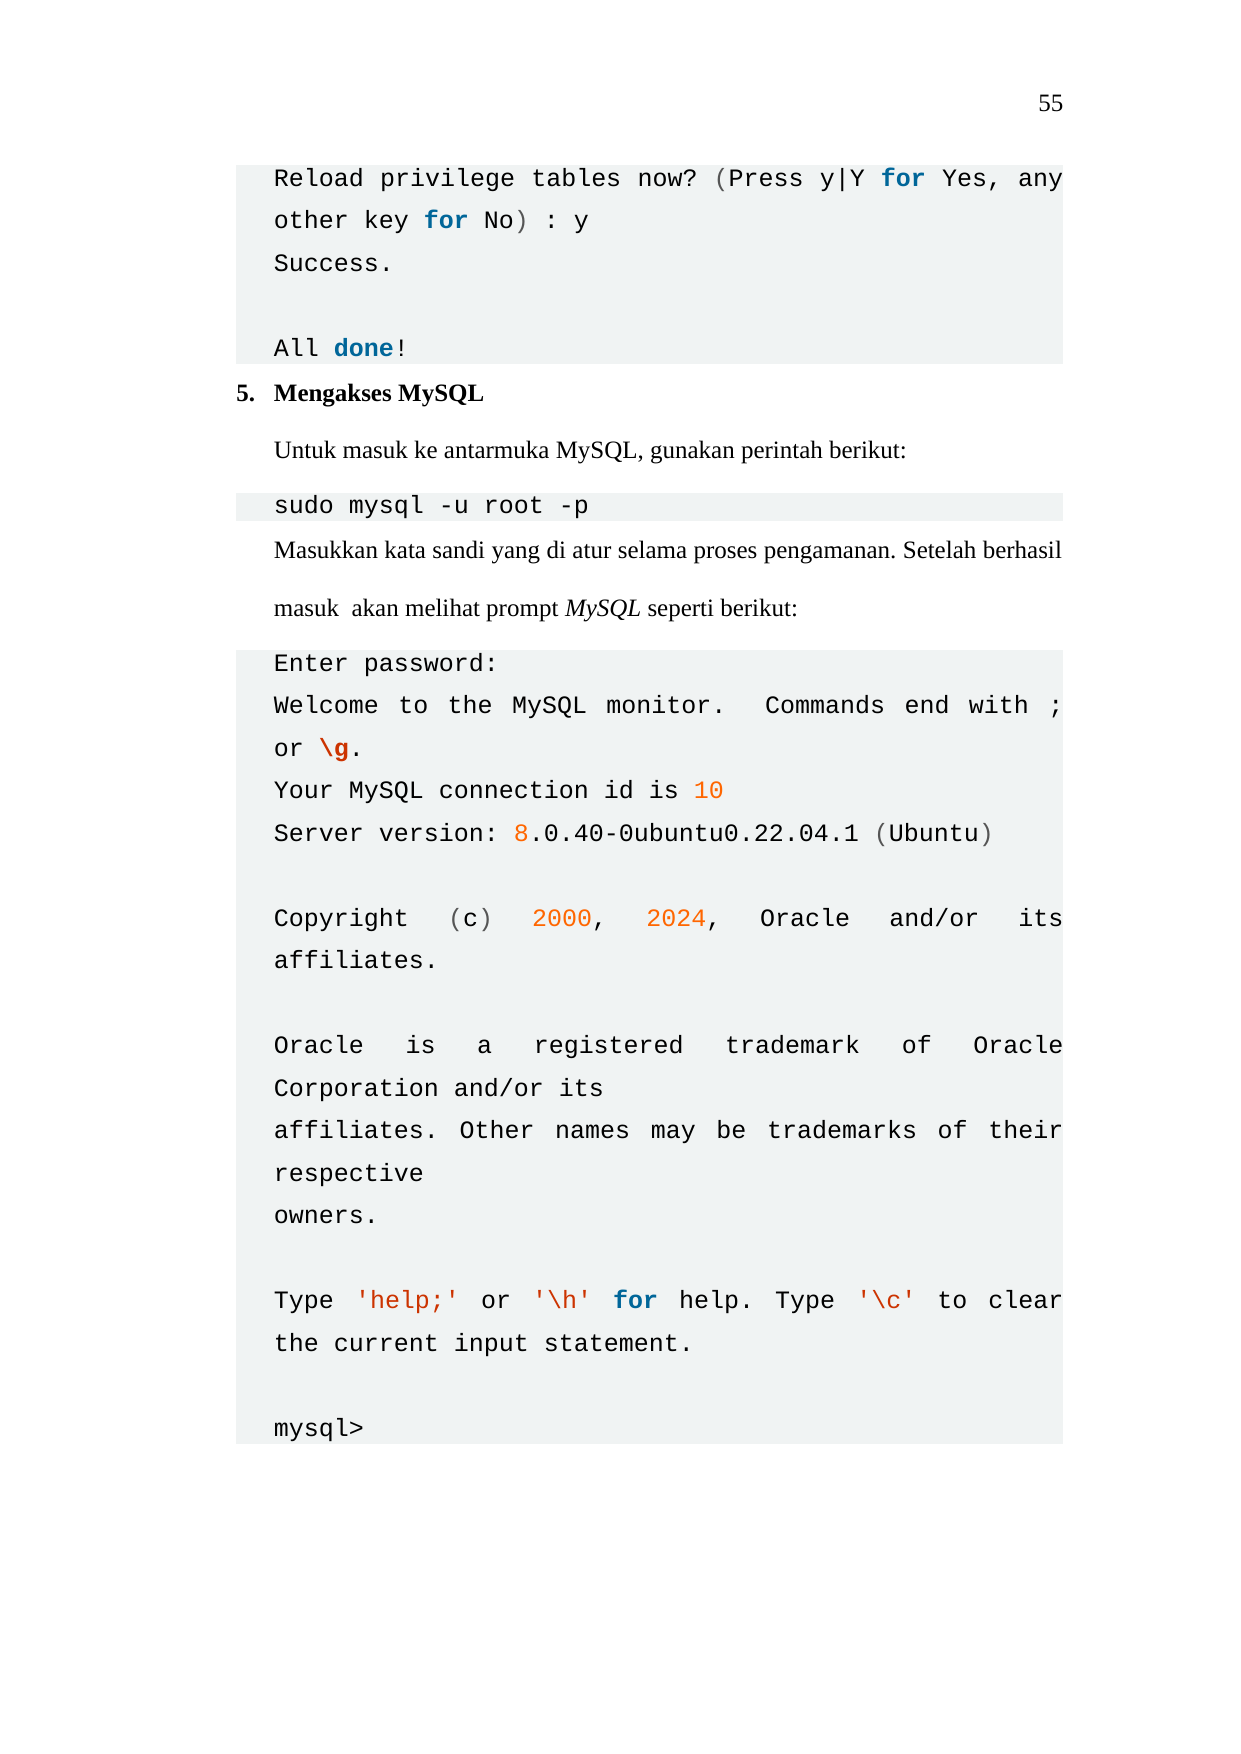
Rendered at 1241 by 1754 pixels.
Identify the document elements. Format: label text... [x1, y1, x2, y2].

list sudo mysql -u root -p [236, 493, 1063, 521]
list Oracle is a registered trademark of Oracle Corporation and/or its [236, 1033, 1063, 1104]
list Welcome to the MySQL monitor. Commands end with ; or \g. [236, 693, 1063, 764]
list All done! [236, 335, 1063, 364]
list Untuk masuk ke antarmuka MySQL, gunakan perintah berikut: [236, 435, 1063, 464]
list mysql> [236, 1415, 1063, 1444]
list Mengakses MySQL [236, 378, 1063, 407]
list Copyright (c) 2000, 2024, Oracle and/or its affiliates. [236, 905, 1063, 976]
list Type 'help;' or '\h' for help. Type '\c' to clear the current input statement. [236, 1288, 1063, 1359]
list Your MySQL connection id is 10 [236, 778, 1063, 806]
list owners. [236, 1203, 1063, 1231]
list Masukkan kata sandi yang di atur selama proses pengamanan. Setelah berhasil masuk akan melihat prompt MySQL seperti berikut: [236, 535, 1063, 622]
list Enter password: [236, 650, 1063, 679]
list Server version: 8.0.40-0ubuntu0.22.04.1 (Ubuntu) [236, 820, 1063, 849]
list Success. [236, 250, 1063, 279]
list Reload privilege tables now? (Press y|Y for Yes, any other key for No) : y [236, 165, 1063, 236]
list affiliates. Other names may be trademarks of their respective [236, 1118, 1063, 1189]
